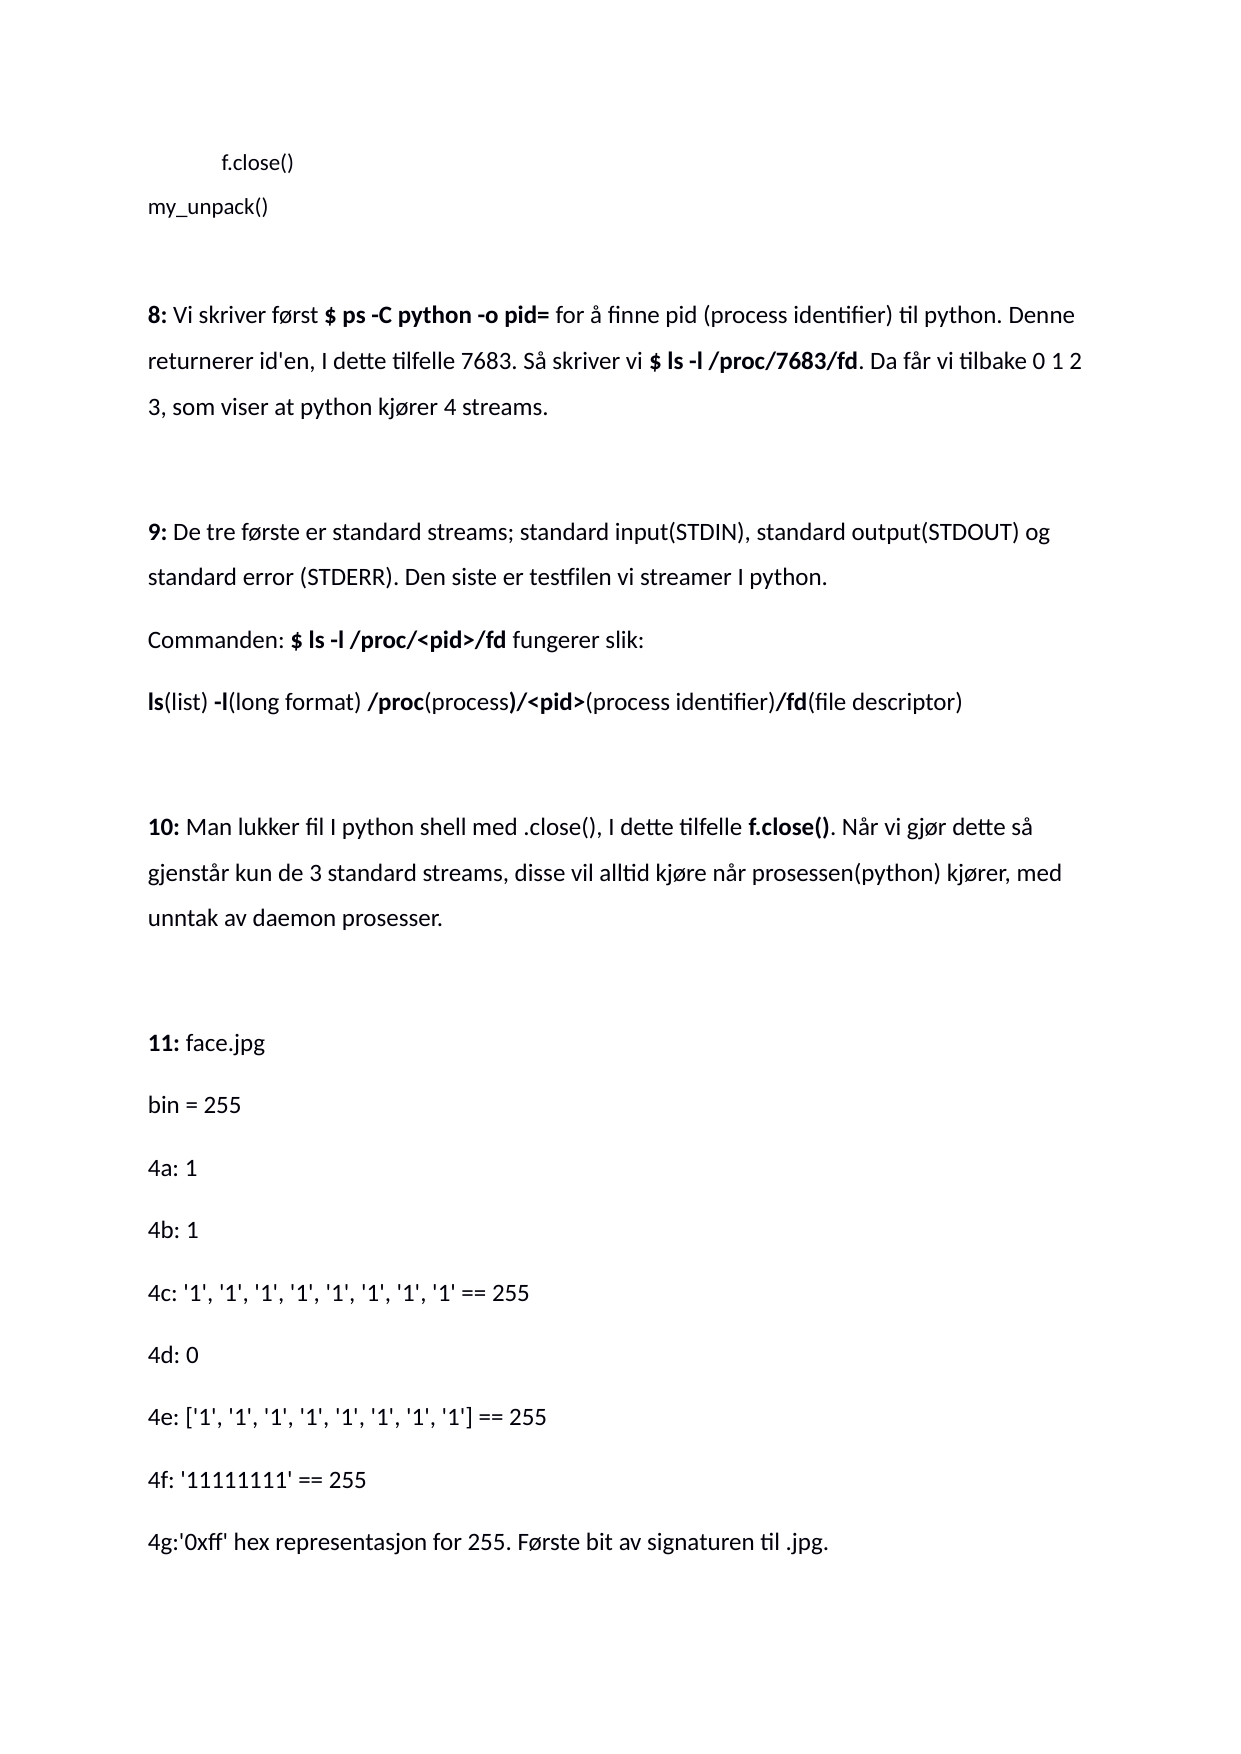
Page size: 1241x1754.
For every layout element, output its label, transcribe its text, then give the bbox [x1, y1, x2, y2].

text ls(list) -l(long format) /proc(process)/<pid>(process identifier)/fd(file descriptor) [148, 686, 1093, 717]
text 4e: ['1', '1', '1', '1', '1', '1', '1', '1'] == 255 [148, 1402, 1093, 1432]
text 8: Vi skriver først $ ps -C python -o pid= for å finne pid (process identifier) til python. Denne returnerer id'en, I dette tilfelle 7683. Så skriver vi $ ls -l /proc/7683/fd. Da får vi tilbake 0 1 2 3, som viser at python kjører 4 streams. [148, 299, 1093, 421]
text 4d: 0 [148, 1339, 1093, 1370]
text 4f: '11111111' == 255 [148, 1464, 1093, 1494]
text my_unpack() [148, 192, 1093, 220]
text 9: De tre første er standard streams; standard input(STDIN), standard output(STDOUT) og standard error (STDERR). Den siste er testfilen vi streamer I python. [148, 516, 1093, 592]
text 4g:'0xff' hex representasjon for 255. Første bit av signaturen til .jpg. [148, 1526, 1093, 1557]
text 4c: '1', '1', '1', '1', '1', '1', '1', '1' == 255 [148, 1277, 1093, 1307]
text bin = 255 [148, 1089, 1093, 1120]
text 10: Man lukker fil I python shell med .close(), I dette tilfelle f.close(). Når vi gjør dette så gjenstår kun de 3 standard streams, disse vil alltid kjøre når prosessen(python) kjører, med unntak av daemon prosesser. [148, 811, 1093, 933]
text Commanden: $ ls -l /proc/<pid>/fd fungerer slik: [148, 624, 1093, 654]
text 4a: 1 [148, 1152, 1093, 1182]
text f.close() [148, 148, 1093, 176]
text 11: face.jpg [148, 1027, 1093, 1058]
text 4b: 1 [148, 1214, 1093, 1245]
